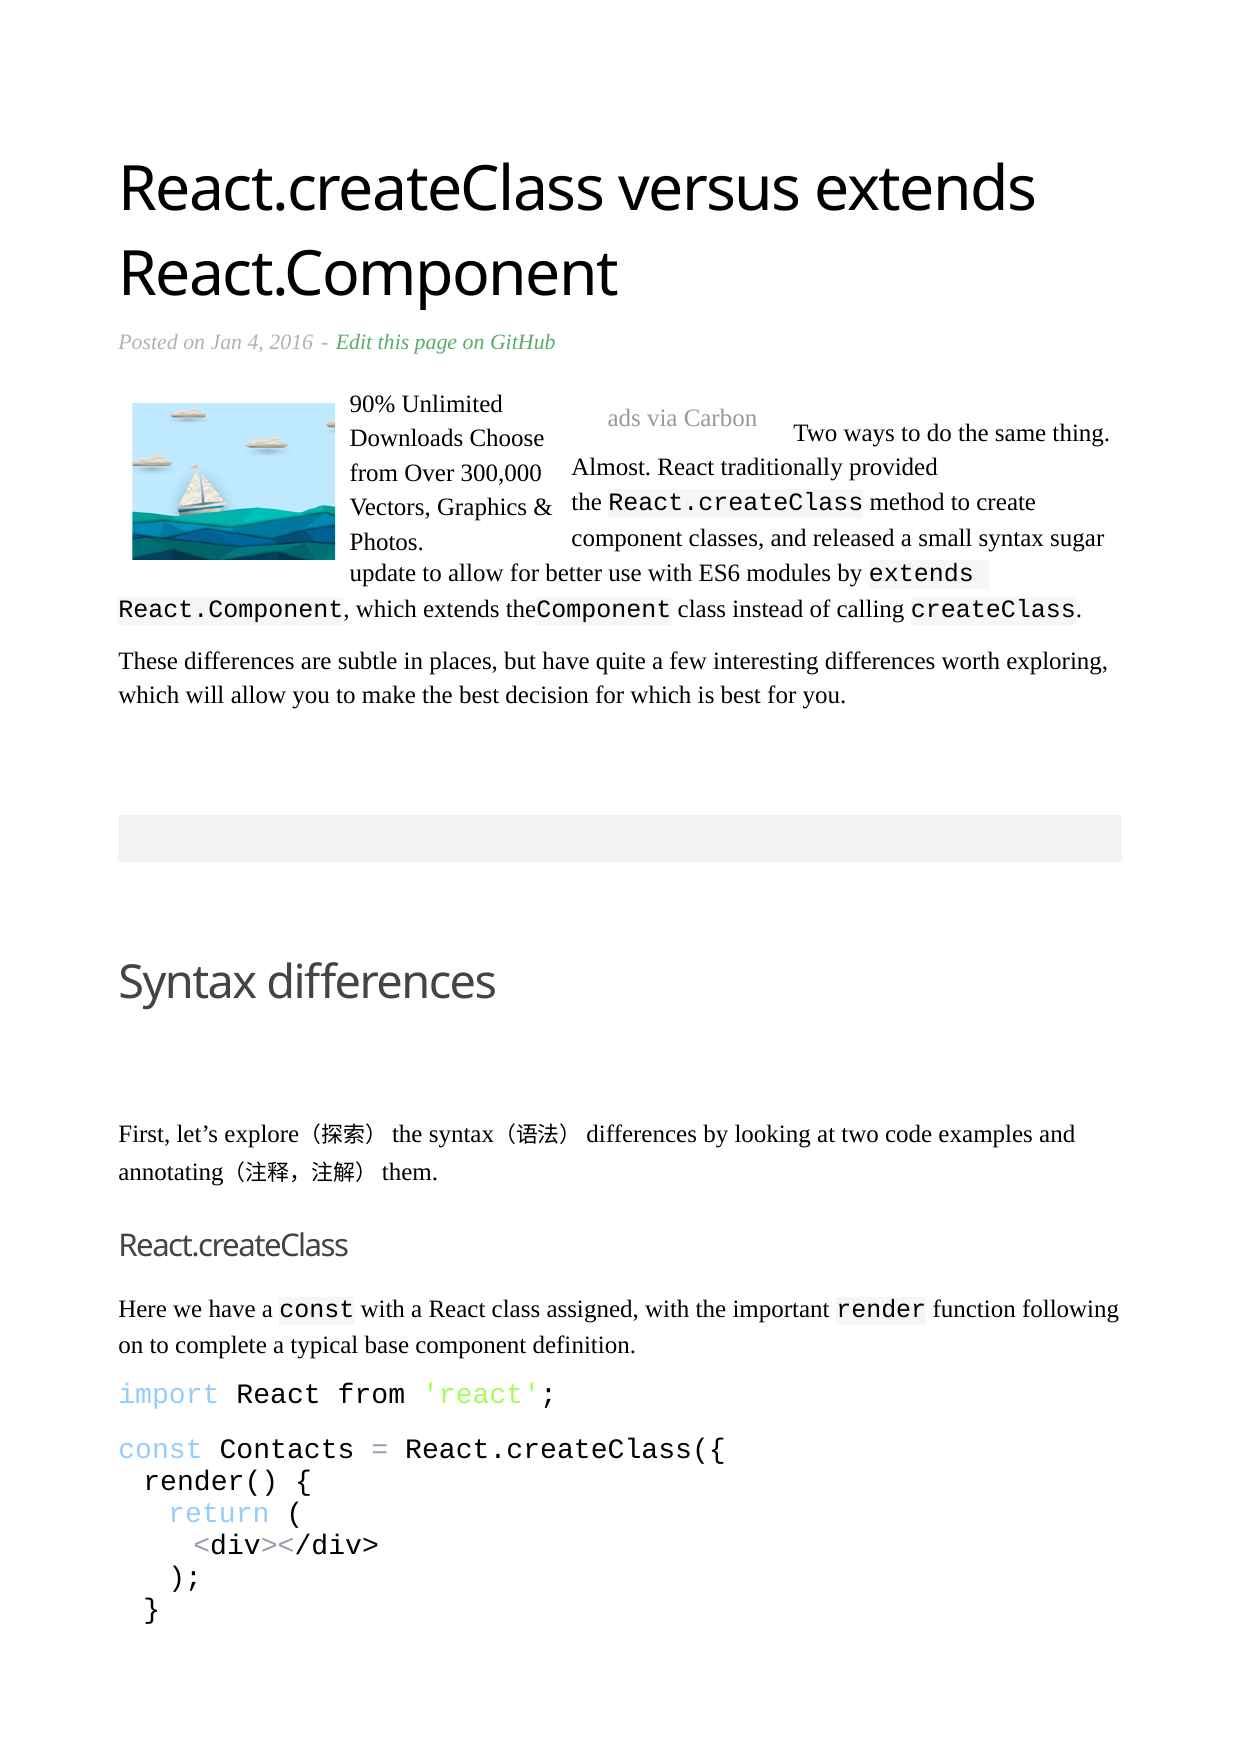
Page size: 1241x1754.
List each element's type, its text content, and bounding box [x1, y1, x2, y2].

text Posted on Jan 4, 2016 - Edit this page on GitHub [118, 326, 1122, 354]
text 90% Unlimited Downloads Choose from Over 300,000 Vectors, Graphics & Photos. [349, 389, 571, 556]
text import React from 'react'; [118, 1380, 1122, 1412]
text const Contacts = React.createClass({ [118, 1435, 1122, 1467]
text These differences are subtle in places, but have quite a few interesting differences worth exploring, which will allow you to make the best decision for which is best for you. [118, 646, 1122, 709]
text render() { [118, 1467, 1122, 1499]
text ); [118, 1563, 1122, 1594]
subtitle React.createClass versus extends React.Component [118, 143, 1122, 313]
picture [132, 538, 336, 560]
picture [132, 403, 336, 527]
text ads via Carbon [571, 403, 793, 432]
subtitle Syntax differences [118, 862, 1122, 1012]
text Two ways to do the same thing. Almost. React traditionally provided the React.createClass method to create component classes, and released a small syntax sugar update to allow for better use with ES6 modules by extends React.Component, which extends theComponent class instead of calling createClass. [118, 418, 1122, 625]
text } [118, 1594, 1122, 1626]
text First, let’s explore（探索） the syntax（语法） differences by looking at two code examples and annotating（注释，注解） them. [118, 1117, 1122, 1187]
text return ( [118, 1499, 1122, 1531]
subtitle React.createClass [118, 1223, 1122, 1266]
text Here we have a const with a React class assigned, with the important render function following on to complete a typical base component definition. [118, 1294, 1122, 1359]
text <div></div> [118, 1531, 1122, 1563]
